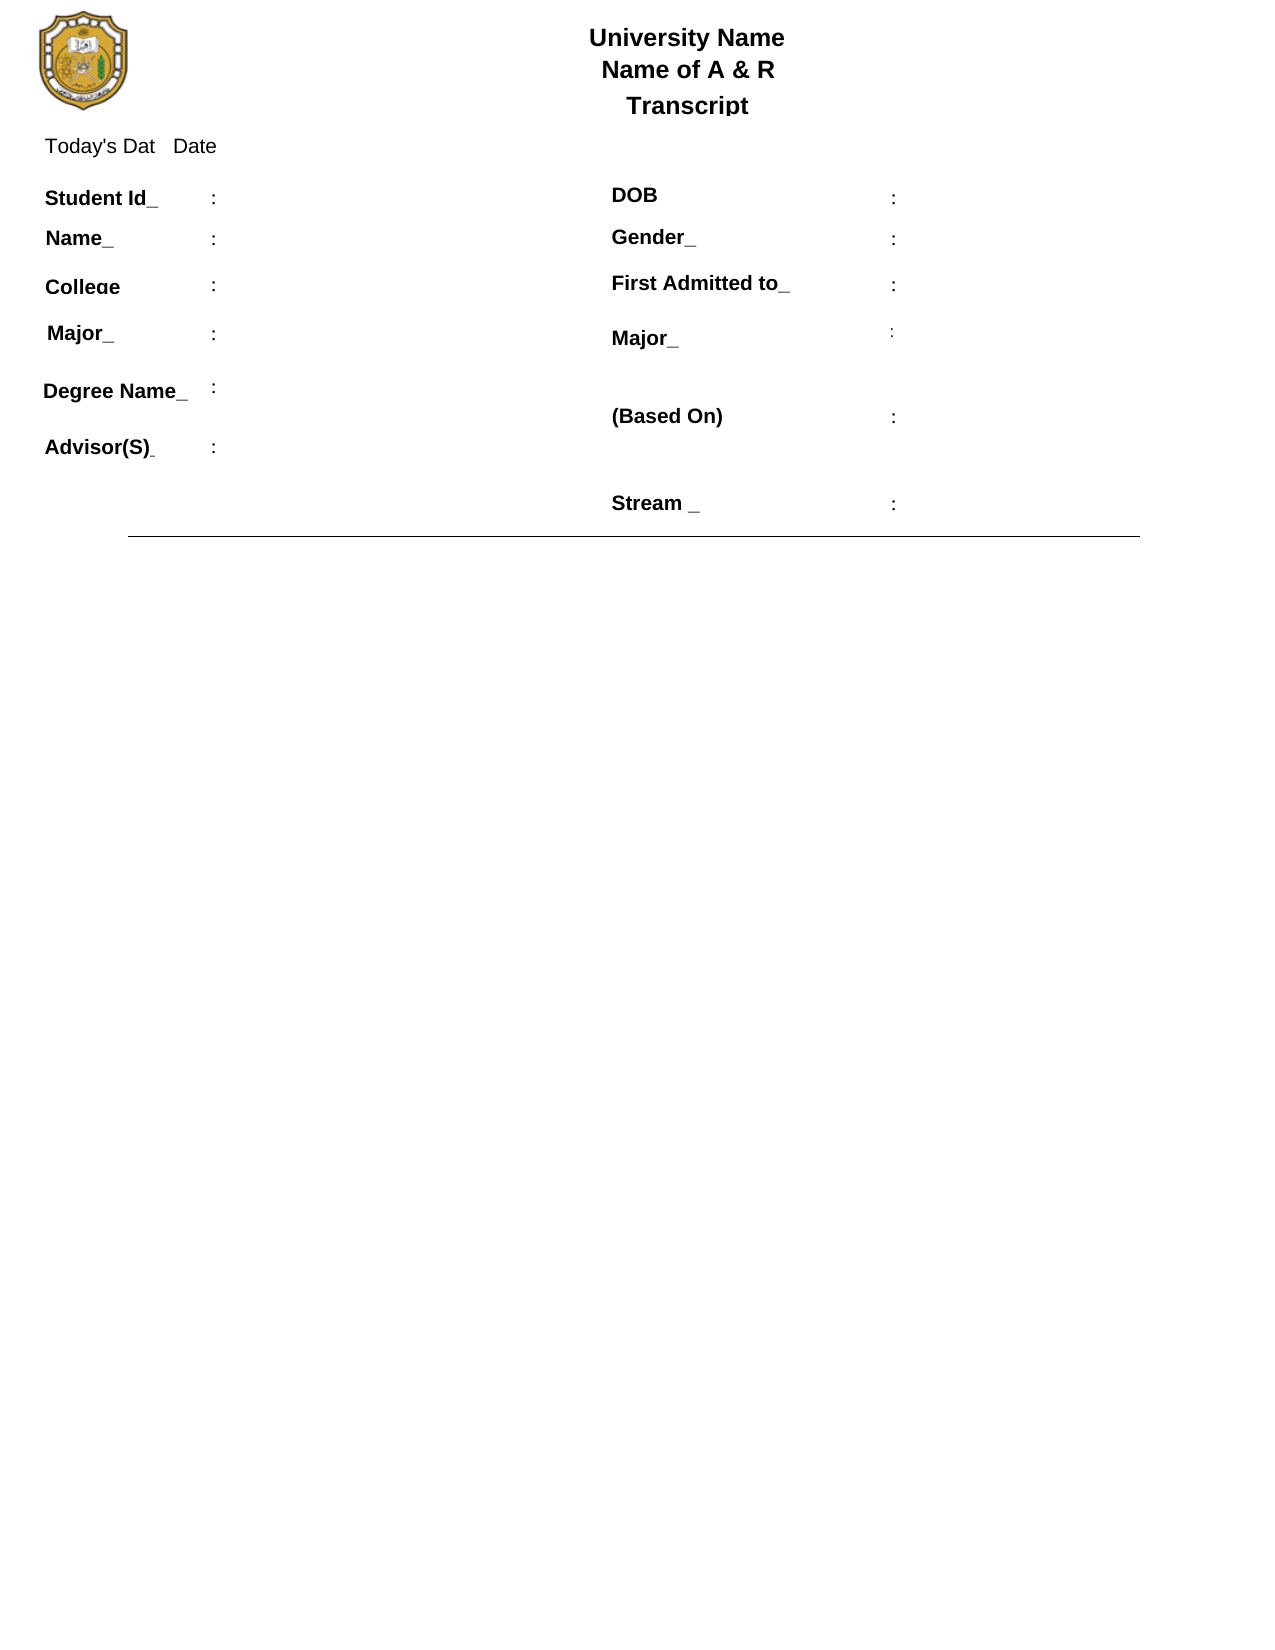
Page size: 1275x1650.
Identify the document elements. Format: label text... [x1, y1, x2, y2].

table_cell [30, 258, 205, 309]
table_cell [906, 356, 1267, 476]
table_cell : [881, 217, 906, 258]
table_cell [230, 356, 605, 416]
table_header : [205, 176, 230, 217]
picture [35, 11, 132, 112]
table_cell [881, 537, 906, 589]
table_cell : [881, 476, 906, 529]
table_cell : [205, 356, 230, 416]
table_cell [230, 416, 605, 476]
table_cell [30, 356, 205, 416]
table_header [605, 176, 881, 217]
table_cell [230, 309, 605, 356]
table_cell [906, 258, 1267, 309]
table_cell [605, 537, 881, 589]
table_cell [205, 537, 230, 589]
table_cell [906, 217, 1267, 258]
table_cell : [205, 309, 230, 356]
table_cell : [205, 217, 230, 258]
table_cell [605, 356, 881, 476]
table_header [230, 176, 605, 217]
table_cell [230, 258, 605, 309]
table_cell [881, 530, 906, 536]
table_header [30, 176, 205, 217]
table_cell [205, 476, 230, 529]
table_cell : [205, 416, 230, 476]
table_cell [230, 476, 605, 529]
table_cell [605, 476, 881, 529]
table_cell [230, 537, 605, 589]
table_cell [230, 217, 605, 258]
table_cell [605, 530, 881, 536]
table_cell [30, 416, 205, 476]
table_cell [605, 258, 881, 309]
table_header [906, 176, 1267, 217]
table_cell : [205, 258, 230, 309]
table_cell [605, 309, 881, 356]
table_cell [30, 309, 205, 356]
table_cell : [881, 356, 906, 476]
table_cell [881, 309, 906, 356]
table_cell [30, 217, 205, 258]
table_cell [230, 530, 605, 536]
table_cell [605, 217, 881, 258]
table_cell [30, 530, 205, 589]
table_cell [906, 530, 1267, 589]
table_cell [205, 530, 230, 536]
table_header : [881, 176, 906, 217]
table_cell [30, 476, 205, 529]
table_cell [906, 309, 1267, 356]
table_cell : [881, 258, 906, 309]
table_cell [906, 476, 1267, 529]
